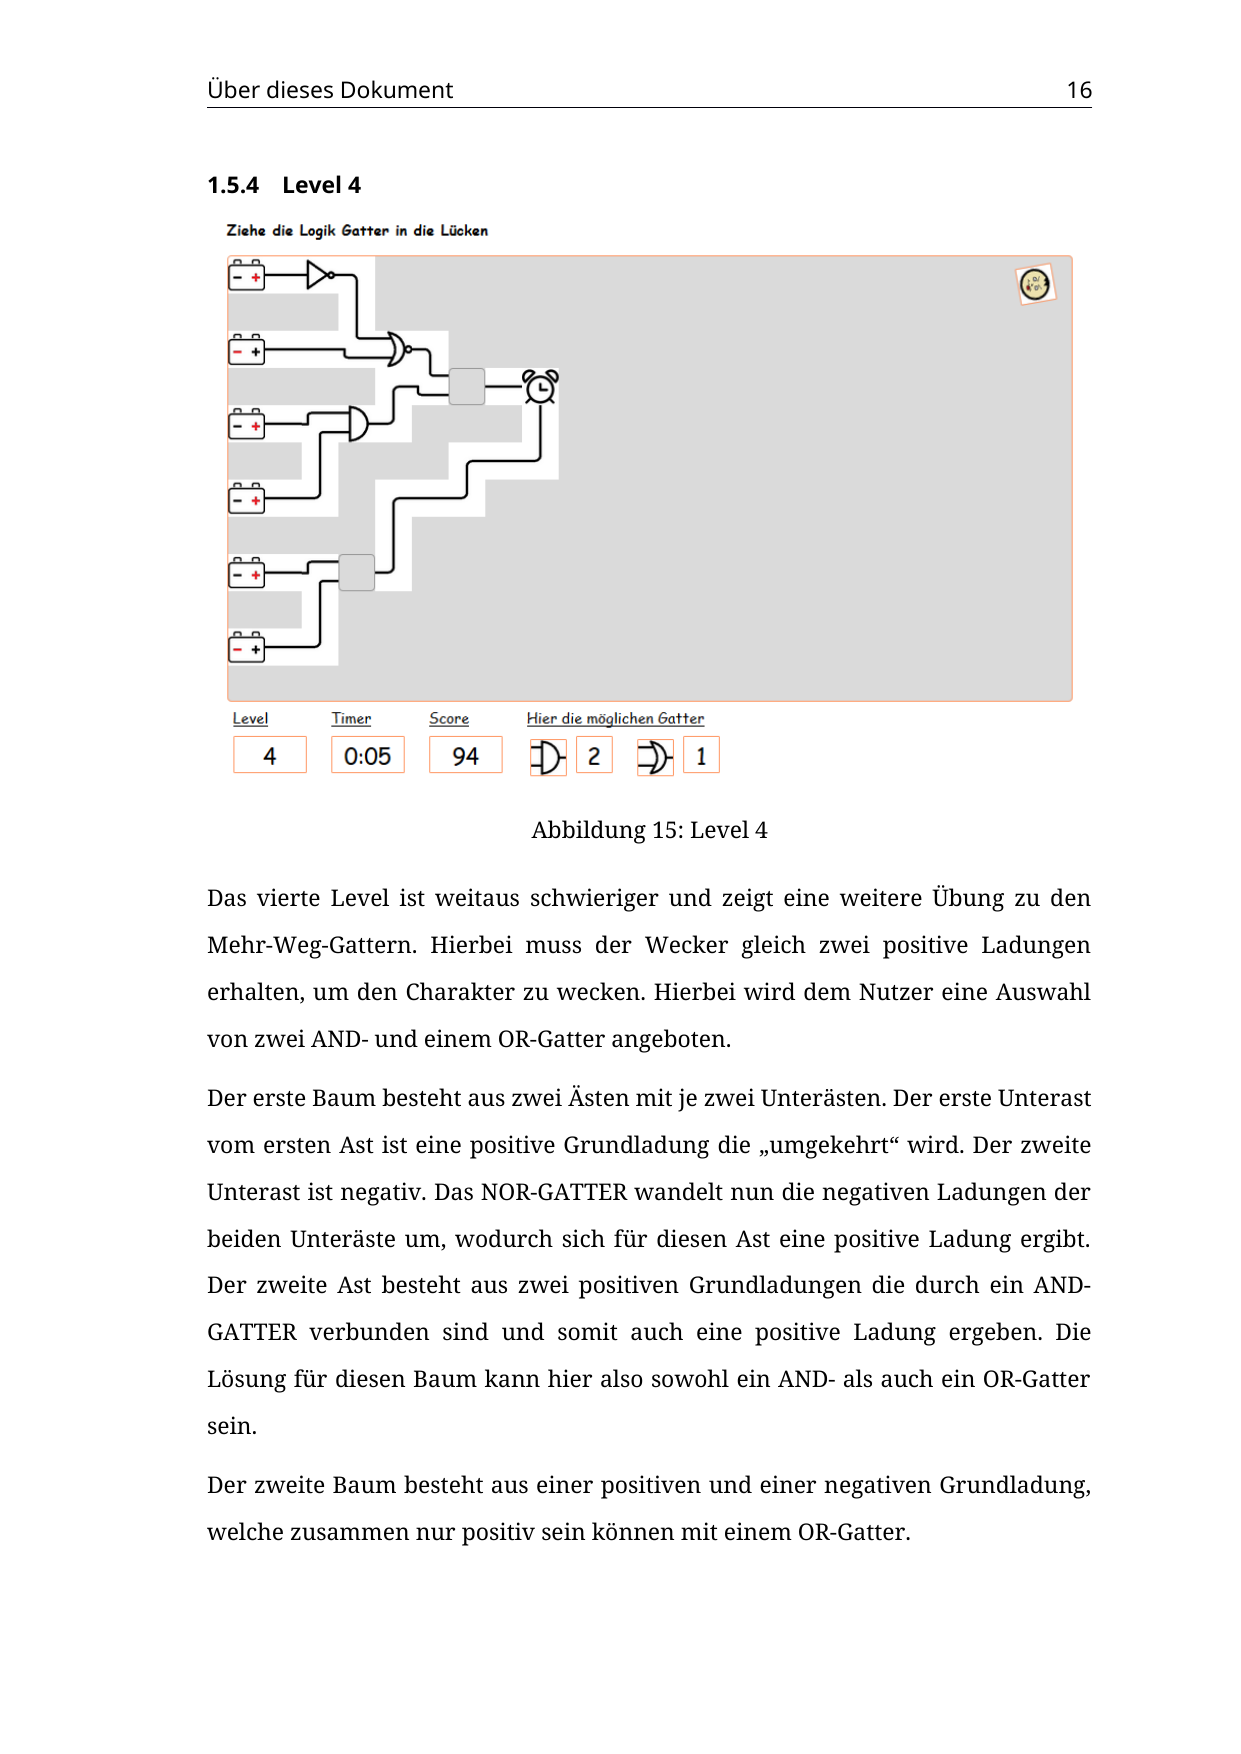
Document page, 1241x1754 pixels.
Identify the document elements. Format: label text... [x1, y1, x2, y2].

text Abbildung 15: Level 4 [213, 799, 1087, 846]
subtitle Level 4 [207, 168, 1092, 200]
text Der erste Baum besteht aus zwei Ästen mit je zwei Unterästen. Der erste Unterast vom ersten Ast ist eine positive Grundladung die „umgekehrt“ wird. Der zweite Unterast ist negativ. Das NOR-GATTER wandelt nun die negativen Ladungen der beiden Unteräste um, wodurch sich für diesen Ast eine positive Ladung ergibt. Der zweite Ast besteht aus zwei positiven Grundladungen die durch ein AND-GATTER verbunden sind und somit auch eine positive Ladung ergeben. Die Lösung für diesen Baum kann hier also sowohl ein AND- als auch ein OR-Gatter sein. [207, 1082, 1092, 1441]
text Der zweite Baum besteht aus einer positiven und einer negativen Grundladung, welche zusammen nur positiv sein können mit einem OR-Gatter. [207, 1469, 1092, 1548]
text Das vierte Level ist weitaus schwieriger und zeigt eine weitere Übung zu den Mehr-Weg-Gattern. Hierbei muss der Wecker gleich zwei positive Ladungen erhalten, um den Charakter zu wecken. Hierbei wird dem Nutzer eine Auswahl von zwei AND- und einem OR-Gatter angeboten. [207, 215, 1092, 1054]
picture [212, 215, 1087, 799]
